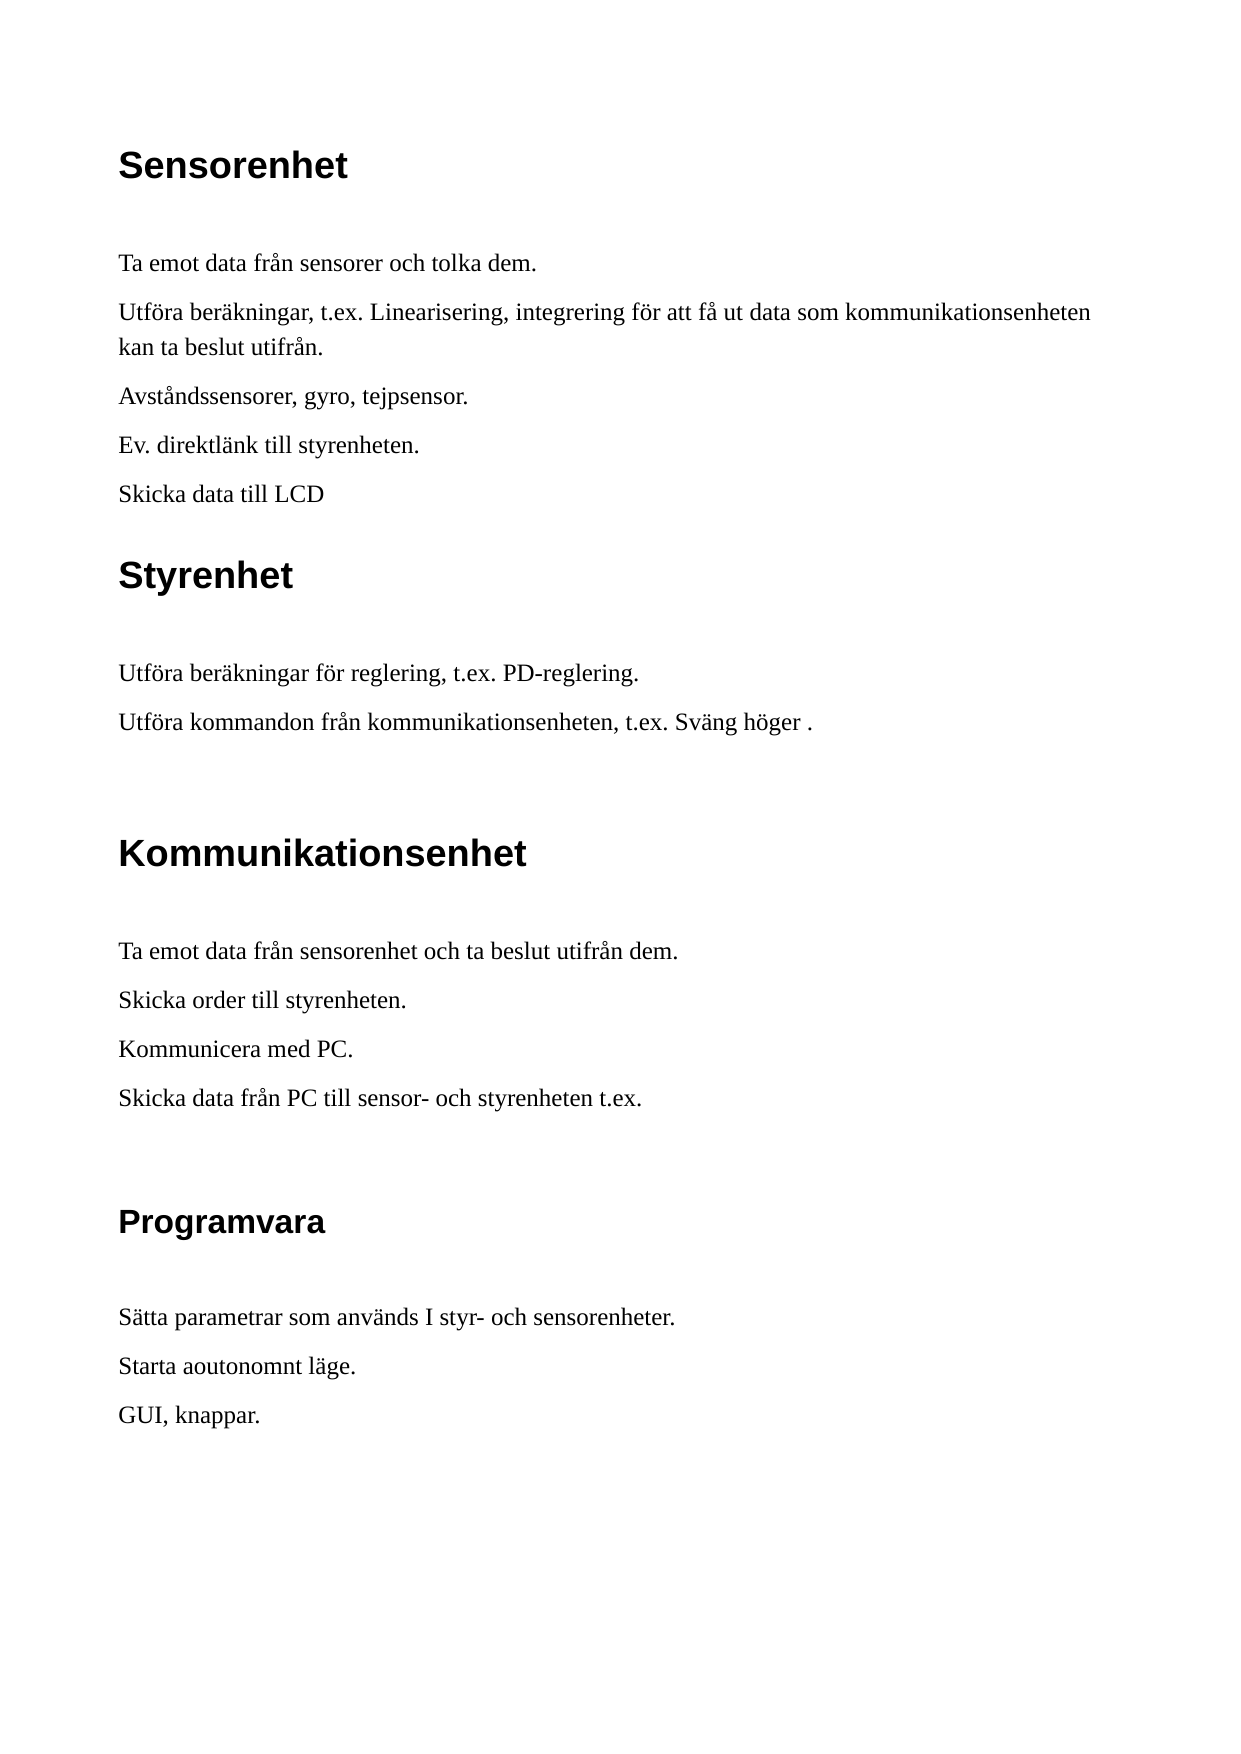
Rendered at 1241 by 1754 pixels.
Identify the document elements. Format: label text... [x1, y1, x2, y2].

subtitle Programvara [118, 1202, 1122, 1241]
text Avståndssensorer, gyro, tejpsensor. [118, 381, 1122, 410]
text Sätta parametrar som används I styr- och sensorenheter. [118, 1302, 1122, 1331]
subtitle Styrenhet [118, 553, 1122, 597]
subtitle Sensorenhet [118, 143, 1122, 187]
text Ev. direktlänk till styrenheten. [118, 430, 1122, 459]
text Starta aoutonomnt läge. [118, 1351, 1122, 1380]
text Skicka data från PC till sensor- och styrenheten t.ex. [118, 1083, 1122, 1112]
text Skicka data till LCD [118, 479, 1122, 508]
text Kommunicera med PC. [118, 1034, 1122, 1063]
text Skicka order till styrenheten. [118, 985, 1122, 1013]
text Utföra beräkningar för reglering, t.ex. PD-reglering. [118, 658, 1122, 687]
subtitle Kommunikationsenhet [118, 831, 1122, 874]
text Ta emot data från sensorenhet och ta beslut utifrån dem. [118, 936, 1122, 964]
text GUI, knappar. [118, 1400, 1122, 1429]
text Ta emot data från sensorer och tolka dem. [118, 248, 1122, 277]
text Utföra beräkningar, t.ex. Linearisering, integrering för att få ut data som kommunikationsenheten kan ta beslut utifrån. [118, 297, 1122, 361]
text Utföra kommandon från kommunikationsenheten, t.ex. Sväng höger . [118, 707, 1122, 736]
